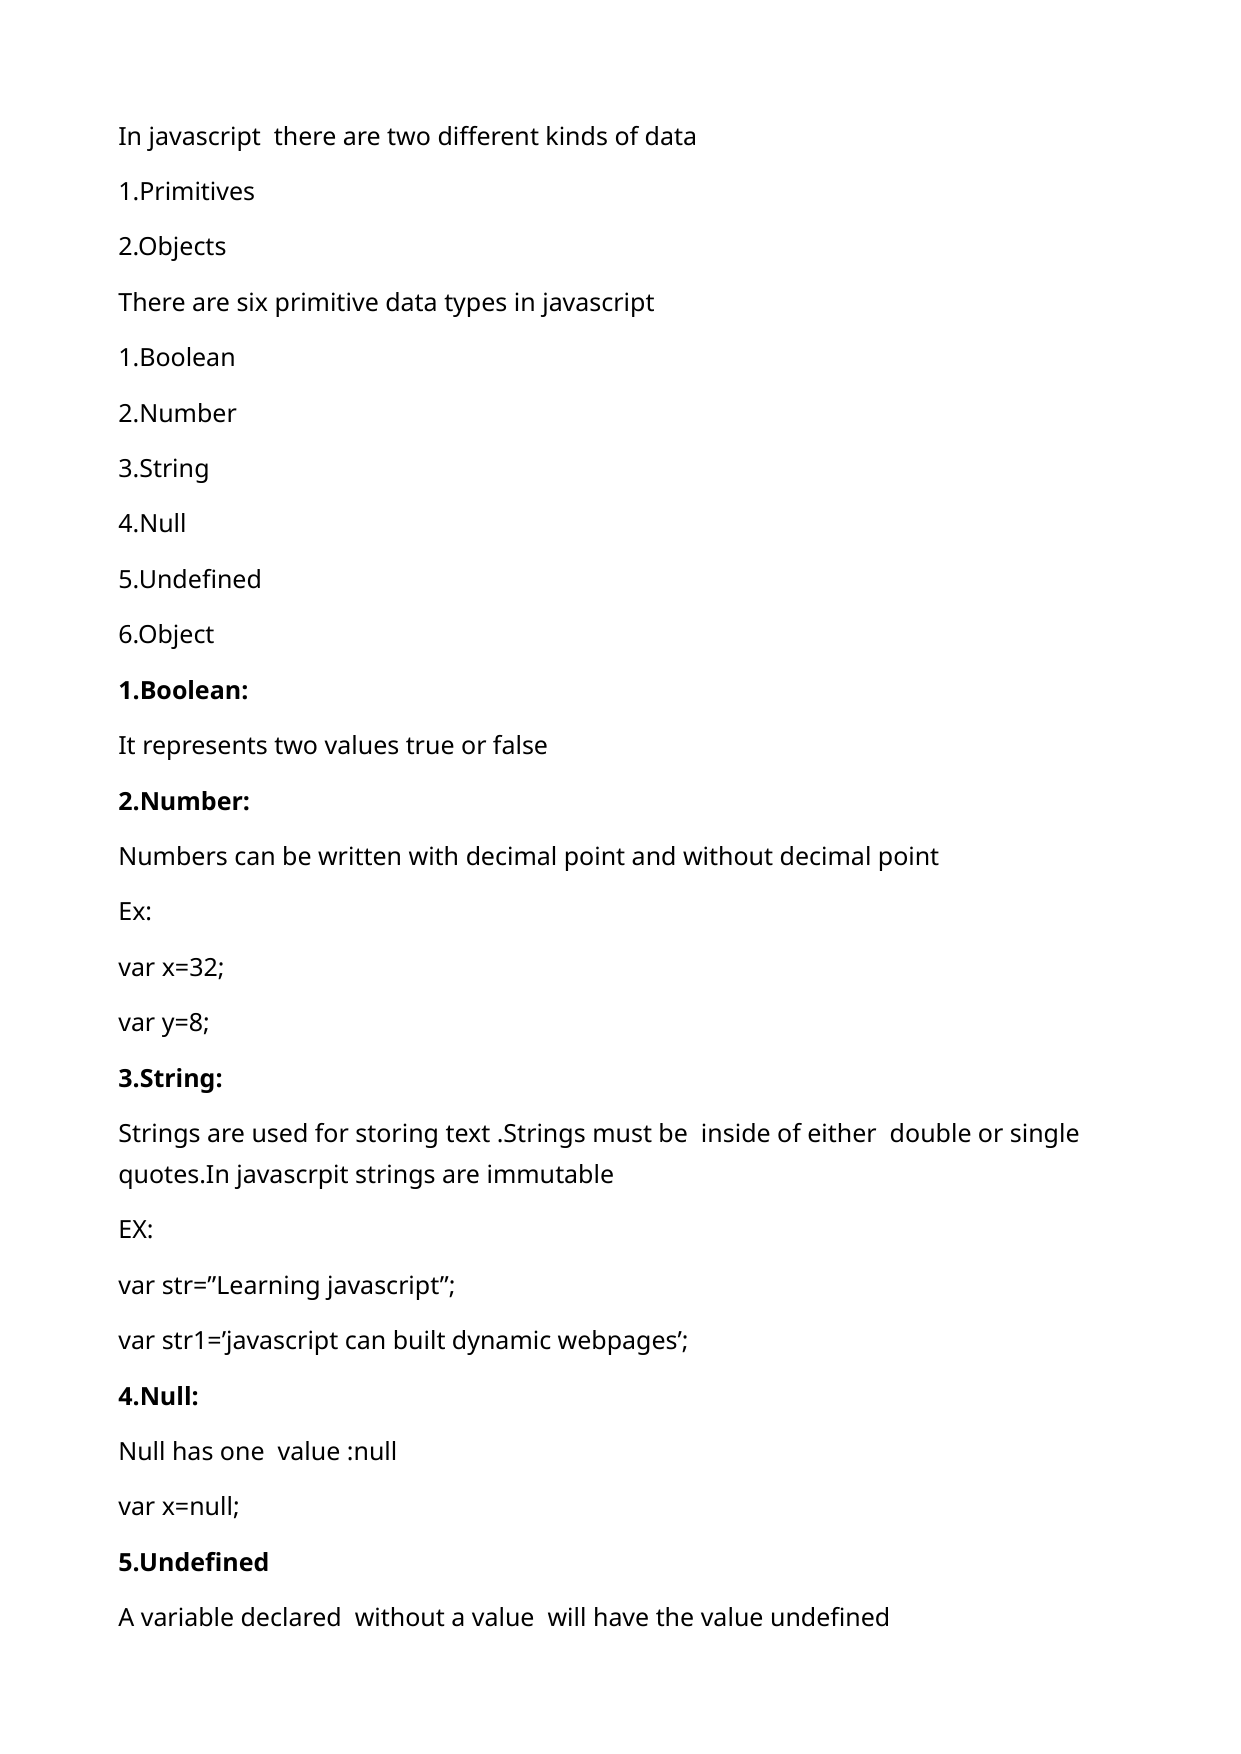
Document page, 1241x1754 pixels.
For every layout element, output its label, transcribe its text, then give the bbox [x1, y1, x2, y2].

text var y=8; [118, 1005, 1122, 1039]
text 2.Number [118, 395, 1122, 429]
text 4.Null [118, 506, 1122, 540]
text A variable declared without a value will have the value undefined [118, 1600, 1122, 1634]
text 6.Object [118, 617, 1122, 651]
text 1.Boolean [118, 340, 1122, 374]
text var str=”Learning javascript”; [118, 1267, 1122, 1301]
text 1.Primitives [118, 173, 1122, 208]
text var str1=’javascript can built dynamic webpages’; [118, 1323, 1122, 1357]
text It represents two values true or false [118, 728, 1122, 762]
text Strings are used for storing text .Strings must be inside of either double or single quotes.In javascrpit strings are immutable [118, 1116, 1122, 1191]
text Ex: [118, 894, 1122, 928]
text 2.Objects [118, 229, 1122, 263]
text In javascript there are two different kinds of data [118, 118, 1122, 152]
text var x=null; [118, 1489, 1122, 1523]
text Null has one value :null [118, 1433, 1122, 1468]
text EX: [118, 1212, 1122, 1246]
text 3.String: [118, 1060, 1122, 1094]
text 3.String [118, 451, 1122, 485]
text 1.Boolean: [118, 672, 1122, 706]
text Numbers can be written with decimal point and without decimal point [118, 838, 1122, 873]
text 5.Undefined [118, 1544, 1122, 1578]
text 4.Null: [118, 1378, 1122, 1412]
text var x=32; [118, 949, 1122, 983]
text There are six primitive data types in javascript [118, 284, 1122, 318]
text 5.Undefined [118, 561, 1122, 596]
text 2.Number: [118, 783, 1122, 817]
